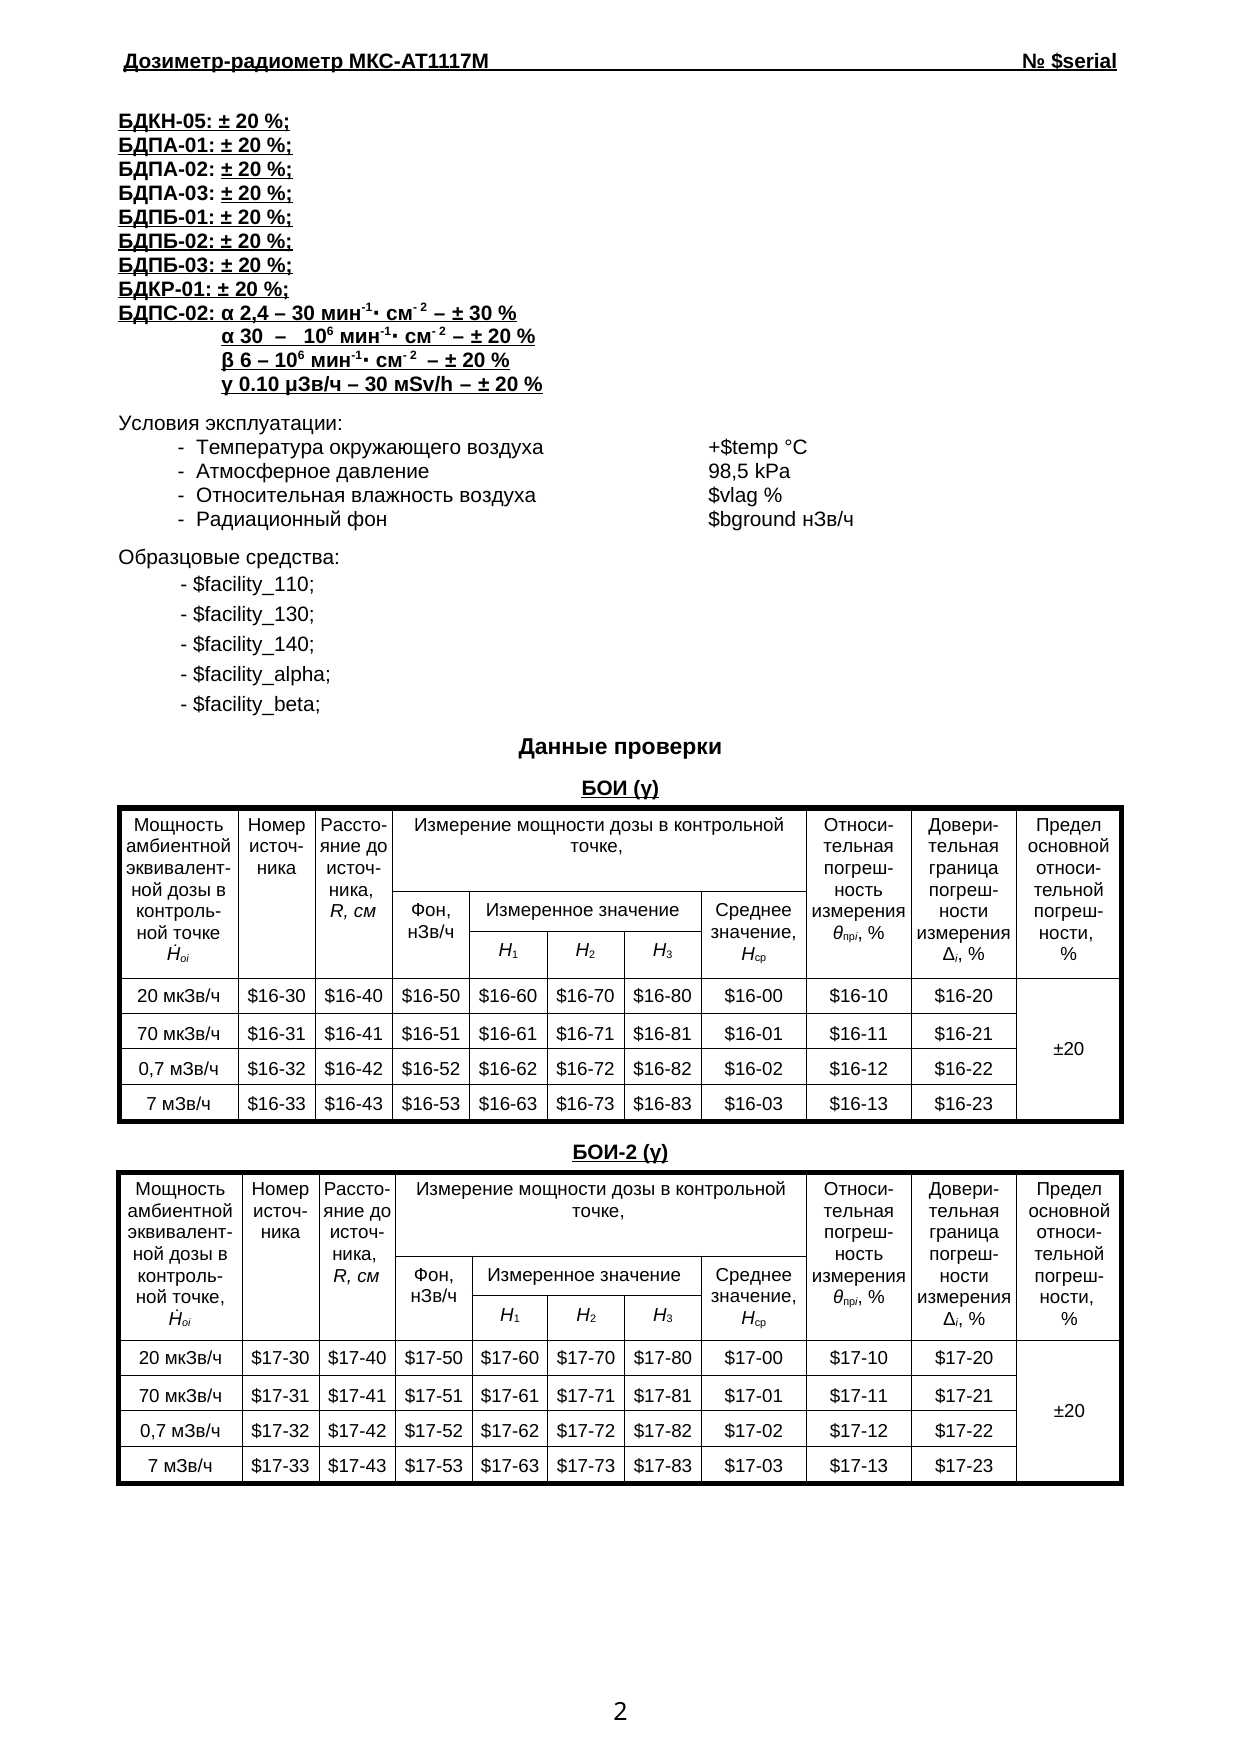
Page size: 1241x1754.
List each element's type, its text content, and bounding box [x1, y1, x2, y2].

table_cell $17-53 [396, 1447, 472, 1481]
table_cell $16-02 [702, 1049, 806, 1083]
table_cell $17-23 [912, 1447, 1016, 1481]
table_cell Относи-тельная погреш-ность измерения θпрi, % [807, 811, 911, 977]
table_cell $17-00 [702, 1341, 806, 1375]
table_header - $facility_110; [118, 569, 1122, 599]
table_cell $16-21 [912, 1014, 1016, 1048]
table_cell $17-61 [473, 1376, 547, 1410]
table_header БОИ (γ) [119, 760, 1121, 805]
table_cell $16-22 [912, 1049, 1016, 1083]
table_header БДКН-05: ± 20 %; [118, 109, 1063, 133]
text - Радиационный фон $bground нЗв/ч [177, 506, 1122, 530]
table_cell 70 мкЗв/ч [122, 1014, 238, 1048]
table_cell $17-62 [473, 1411, 547, 1446]
table_cell $16-73 [548, 1085, 624, 1119]
table_cell $17-73 [548, 1447, 624, 1481]
table_cell Довери-тельная граница погреш-ности измерения Δi, % [912, 1175, 1016, 1340]
table_cell Фон, нЗв/ч [393, 892, 469, 977]
table_cell Предел основной относи-тельной погреш-ности, % [1017, 811, 1119, 977]
table_cell 20 мкЗв/ч [121, 1341, 242, 1375]
table_cell $16-60 [470, 979, 547, 1013]
table_cell $16-30 [239, 979, 315, 1013]
table_cell $16-20 [912, 979, 1016, 1013]
table_header БДКР-01: ± 20 %; [118, 276, 1063, 300]
table_cell $17-43 [320, 1447, 395, 1481]
table_cell $16-31 [239, 1014, 315, 1048]
table_cell $17-30 [243, 1341, 319, 1375]
table_header БДПА-03: ± 20 %; [118, 181, 1063, 204]
table_cell $16-50 [393, 979, 469, 1013]
table_header БДПА-01: ± 20 %; [118, 133, 1063, 157]
table_cell $16-83 [625, 1085, 701, 1119]
table_cell Номер источ-ника [239, 811, 315, 977]
table_cell $17-72 [548, 1411, 624, 1446]
text 1 [118, 530, 1122, 545]
table_cell 0,7 мЗв/ч [121, 1411, 242, 1446]
table_cell Рассто-яние до источ-ника, R, см [320, 1175, 395, 1340]
table_cell Рассто-яние до источ-ника, R, см [316, 811, 392, 977]
table_cell 0,7 мЗв/ч [122, 1049, 238, 1083]
table_cell $17-11 [807, 1376, 911, 1410]
table_cell $17-41 [320, 1376, 395, 1410]
table_cell $17-10 [807, 1341, 911, 1375]
table_cell Измерение мощности дозы в контрольной точке, [396, 1175, 806, 1256]
table_cell ±20 [1017, 1341, 1119, 1481]
table_cell $16-63 [470, 1085, 547, 1119]
table_cell Измеренное значение [473, 1257, 701, 1295]
table_cell $17-31 [243, 1376, 319, 1410]
table_cell Фон, нЗв/ч [396, 1257, 472, 1340]
table_cell $16-42 [316, 1049, 392, 1083]
table_cell Мощность амбиентной эквивалент-ной дозы в контроль-ной точке Ḣoi [122, 811, 238, 977]
table_cell $16-72 [548, 1049, 624, 1083]
table_cell $17-70 [548, 1341, 624, 1375]
table_header БДПБ-02: ± 20 %; [118, 229, 1063, 252]
table_cell $17-03 [702, 1447, 806, 1481]
table_header - $facility_130; [118, 599, 1122, 629]
table_cell $16-10 [807, 979, 911, 1013]
table_cell $16-43 [316, 1085, 392, 1119]
table_cell Среднее значение, Hср [702, 1257, 806, 1340]
table_header БДПБ-03: ± 20 %; [118, 253, 1063, 276]
table_cell $17-22 [912, 1411, 1016, 1446]
table_header БДПБ-01: ± 20 %; [118, 205, 1063, 228]
table_cell H2 [548, 1296, 624, 1340]
table_cell $16-41 [316, 1014, 392, 1048]
table_cell $16-32 [239, 1049, 315, 1083]
table_cell $16-12 [807, 1049, 911, 1083]
table_cell $17-32 [243, 1411, 319, 1446]
table_cell Измерение мощности дозы в контрольной точке, [393, 811, 806, 891]
table_cell $16-53 [393, 1085, 469, 1119]
table_cell $17-52 [396, 1411, 472, 1446]
table_cell $16-52 [393, 1049, 469, 1083]
table_cell $17-51 [396, 1376, 472, 1410]
table_cell Довери-тельная граница погреш-ности измерения Δi, % [912, 811, 1016, 977]
table_cell $16-11 [807, 1014, 911, 1048]
table_cell $17-12 [807, 1411, 911, 1446]
table_cell $16-00 [702, 979, 806, 1013]
table_cell H1 [473, 1296, 547, 1340]
table_cell $17-21 [912, 1376, 1016, 1410]
table_cell $16-71 [548, 1014, 624, 1048]
table_cell ±20 [1017, 979, 1119, 1119]
table_cell $17-82 [625, 1411, 701, 1446]
table_cell $17-13 [807, 1447, 911, 1481]
table_cell H2 [548, 932, 624, 977]
table_cell 7 мЗв/ч [122, 1085, 238, 1119]
table_cell $17-81 [625, 1376, 701, 1410]
table_cell $16-62 [470, 1049, 547, 1083]
text Данные проверки [118, 733, 1122, 759]
table_header - $facility_beta; [118, 689, 1122, 719]
table_cell $17-01 [702, 1376, 806, 1410]
table_cell H1 [470, 932, 547, 977]
table_cell $16-82 [625, 1049, 701, 1083]
table_cell $16-80 [625, 979, 701, 1013]
table_cell $17-83 [625, 1447, 701, 1481]
table_cell Номер источ-ника [243, 1175, 319, 1340]
table_cell H3 [625, 932, 701, 977]
text - Атмосферное давление 98,5 kPa [177, 458, 1122, 482]
table_header - $facility_alpha; [118, 659, 1122, 689]
table_cell $16-51 [393, 1014, 469, 1048]
table_header - $facility_140; [118, 629, 1122, 659]
table_cell $16-61 [470, 1014, 547, 1048]
table_cell $16-81 [625, 1014, 701, 1048]
table_cell $17-60 [473, 1341, 547, 1375]
table_cell $16-03 [702, 1085, 806, 1119]
table_cell $17-63 [473, 1447, 547, 1481]
table_cell $16-23 [912, 1085, 1016, 1119]
table_cell H3 [625, 1296, 701, 1340]
table_cell Среднее значение, Hср [702, 892, 806, 977]
table_header БДПС-02: α 2,4 – 30 мин-1⋅ см- 2 – ± 30 % α 30 – 106 мин-1⋅ см- 2 – ± 20 % β 6 – 106 мин-1⋅ см- 2 – ± 20 % γ 0.10 μЗв/ч – 30 мSv/h – ± 20 % [118, 300, 1063, 396]
table_header БОИ-2 (γ) [118, 1124, 1122, 1170]
table_cell 7 мЗв/ч [121, 1447, 242, 1481]
table_cell 70 мкЗв/ч [121, 1376, 242, 1410]
table_cell $17-42 [320, 1411, 395, 1446]
table_cell $17-02 [702, 1411, 806, 1446]
table_cell $17-33 [243, 1447, 319, 1481]
table_cell $16-40 [316, 979, 392, 1013]
table_cell $17-71 [548, 1376, 624, 1410]
text Условия эксплуатации: [118, 411, 1122, 434]
table_cell Измеренное значение [470, 892, 701, 931]
table_cell $17-40 [320, 1341, 395, 1375]
table_cell $16-33 [239, 1085, 315, 1119]
text Образцовые средства: [118, 545, 1122, 569]
text - Температура окружающего воздуха +$temp °C [177, 434, 1122, 458]
table_header БДПА-02: ± 20 %; [118, 157, 1063, 181]
table_cell Мощность амбиентной эквивалент-ной дозы в контроль- ной точке, Ḣoi [121, 1175, 242, 1340]
table_cell $17-20 [912, 1341, 1016, 1375]
table_cell $16-01 [702, 1014, 806, 1048]
text - Относительная влажность воздуха $vlag % [177, 482, 1122, 506]
table_cell $17-80 [625, 1341, 701, 1375]
table_cell $16-13 [807, 1085, 911, 1119]
table_cell Относи-тельная погреш-ность измерения θпрi, % [807, 1175, 911, 1340]
table_cell $17-50 [396, 1341, 472, 1375]
table_cell Предел основной относи-тельной погреш-ности, % [1017, 1175, 1119, 1340]
table_cell $16-70 [548, 979, 624, 1013]
table_cell 20 мкЗв/ч [122, 979, 238, 1013]
